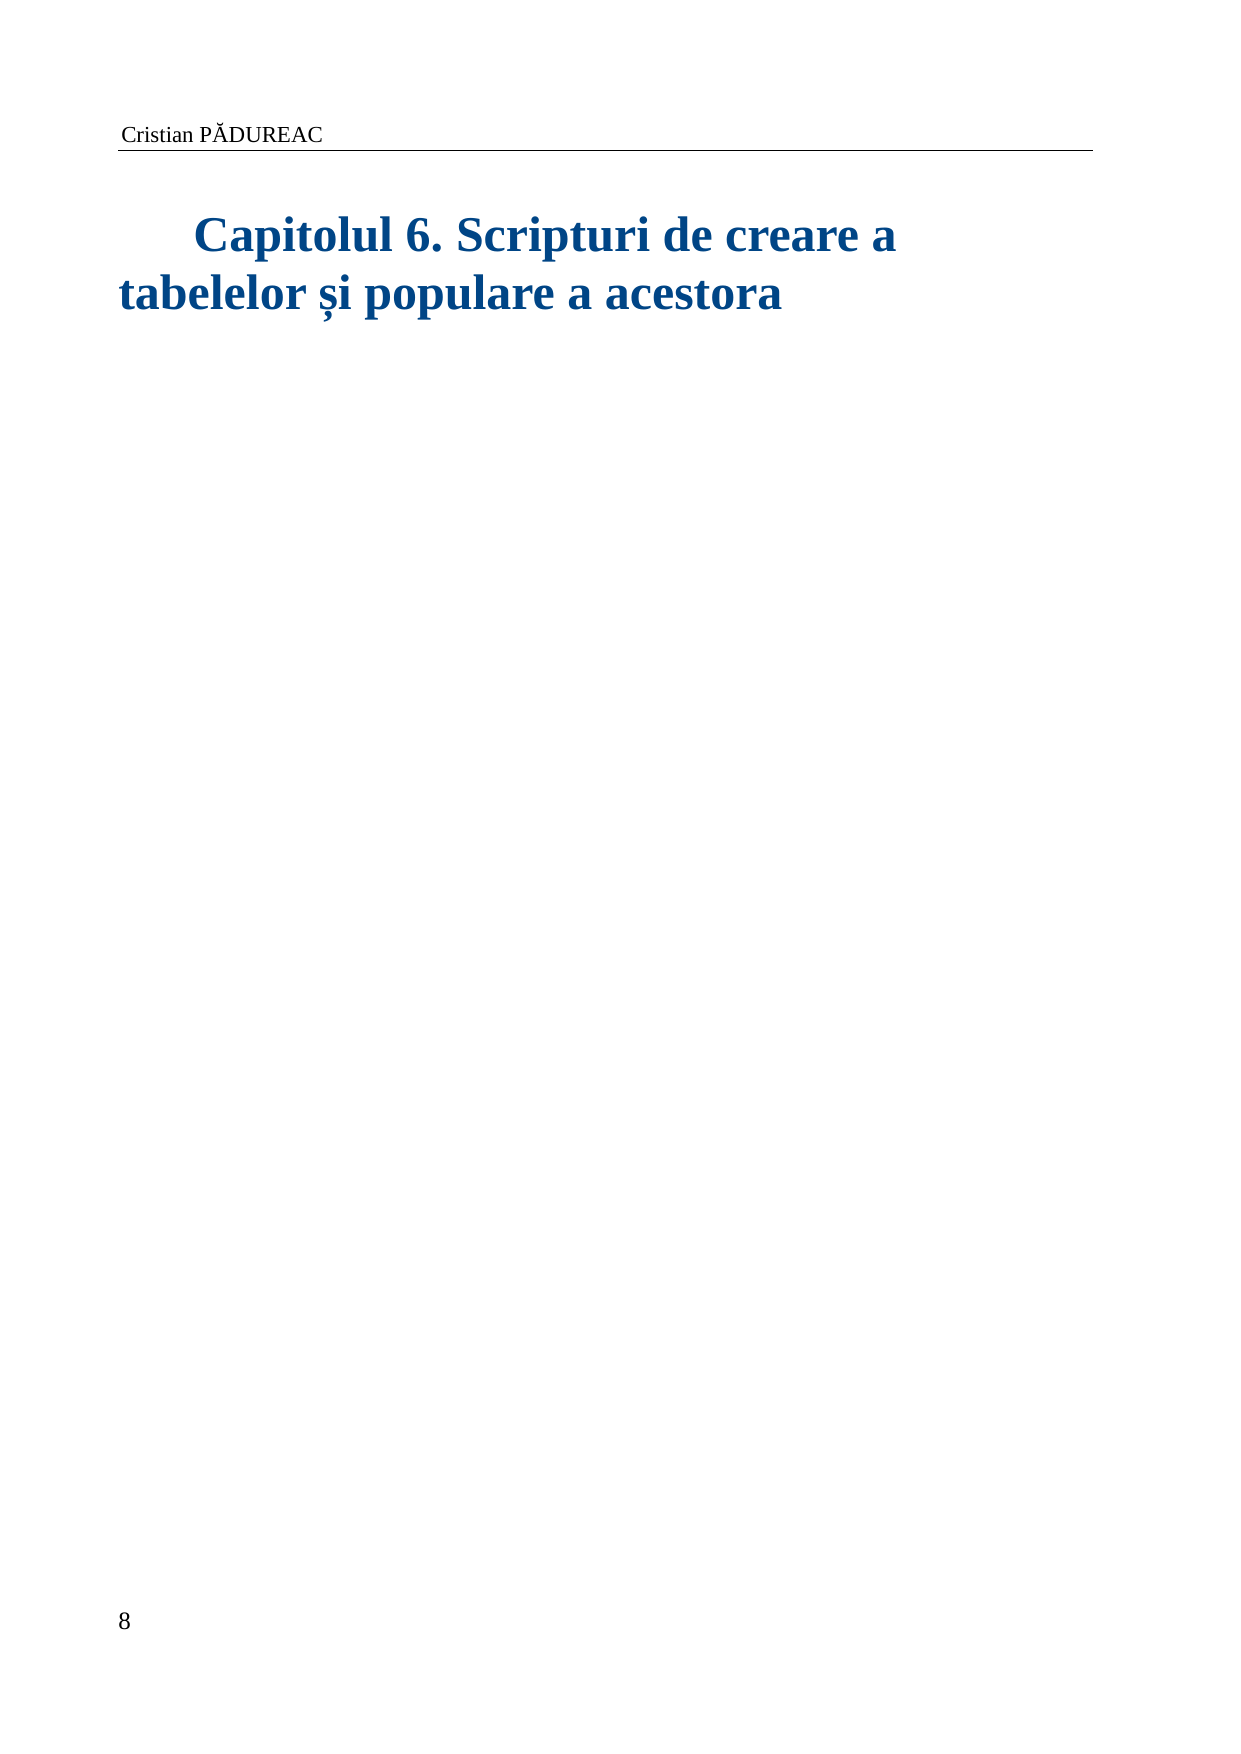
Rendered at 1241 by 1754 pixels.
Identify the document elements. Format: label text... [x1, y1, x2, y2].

subtitle Scripturi de creare a tabelelor și populare a acestora [118, 205, 1093, 320]
